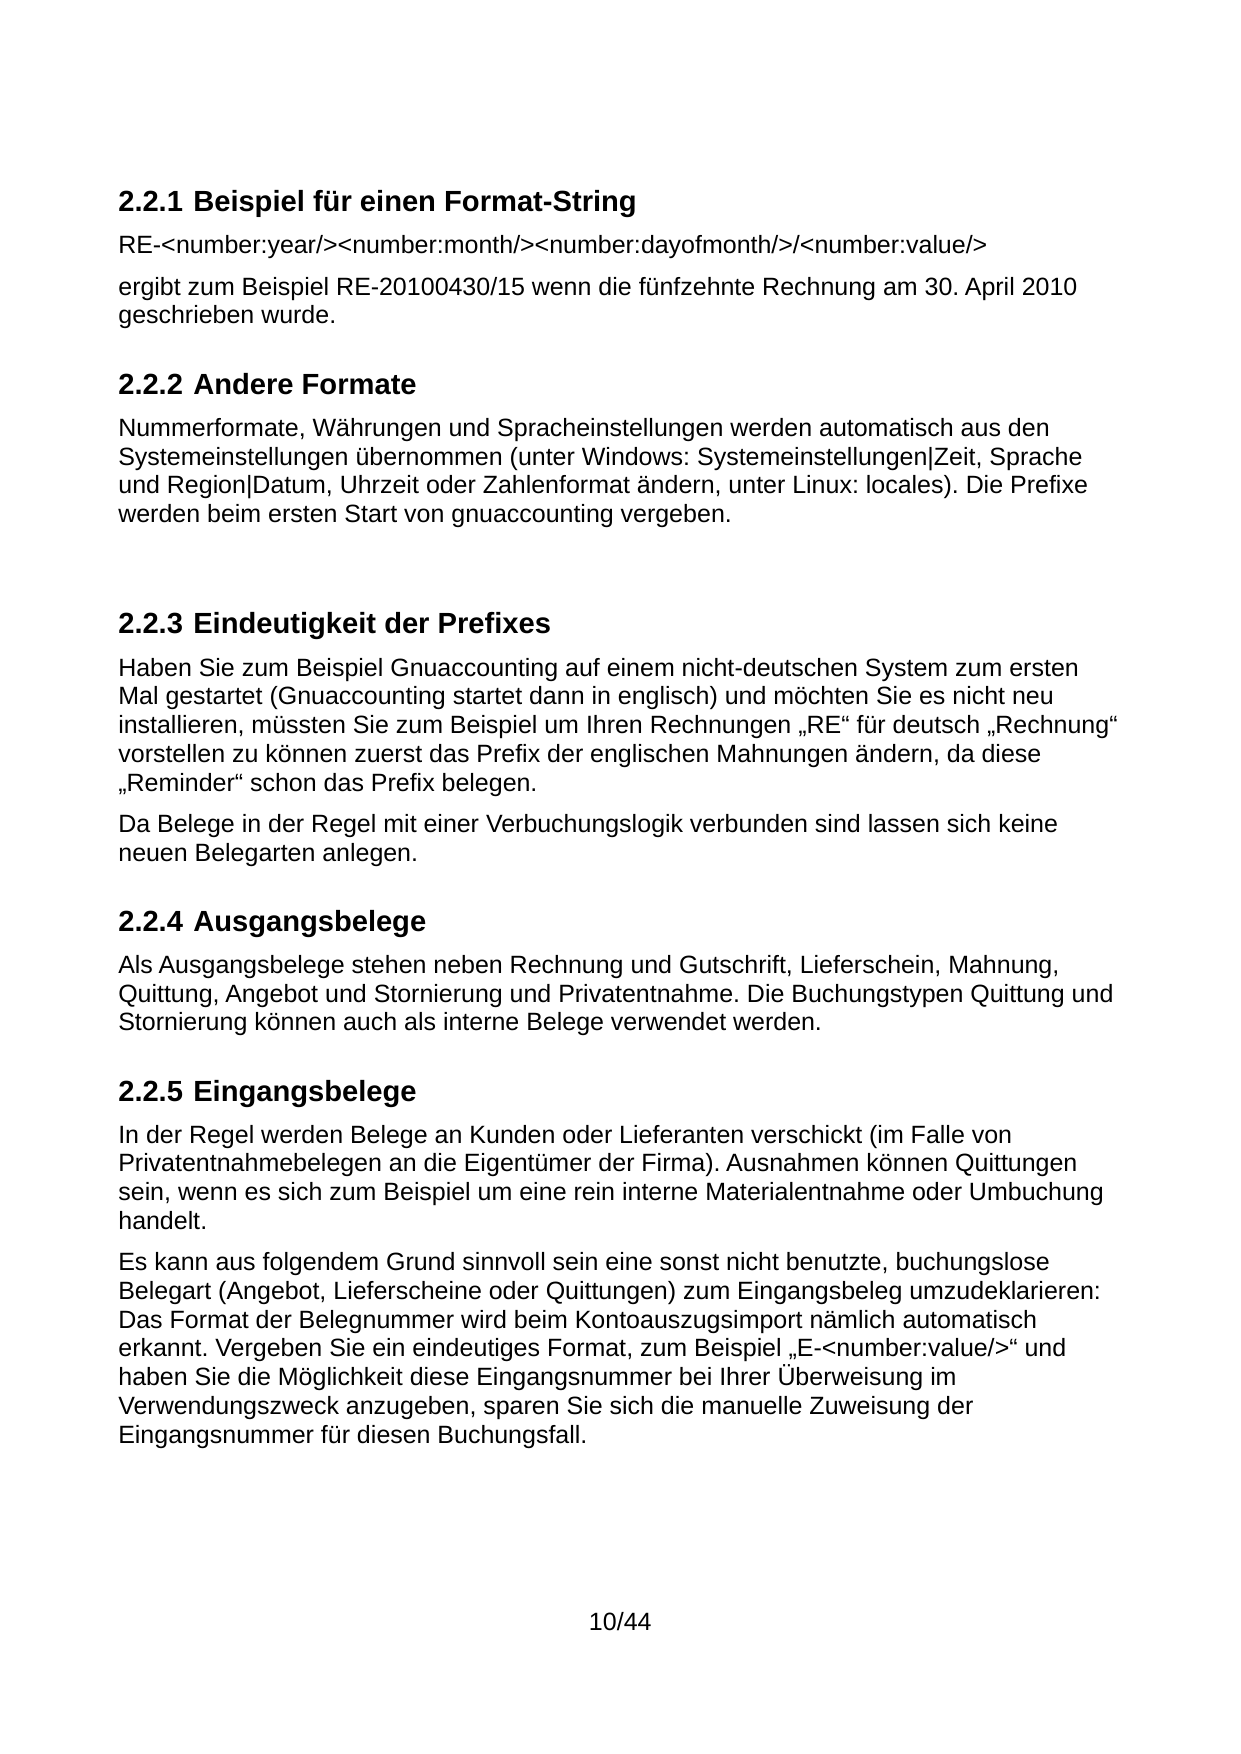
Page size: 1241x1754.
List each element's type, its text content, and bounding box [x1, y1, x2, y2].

text RE-<number:year/><number:month/><number:dayofmonth/>/<number:value/> [118, 230, 1122, 259]
subtitle Eindeutigkeit der Prefixes [118, 606, 1122, 640]
text In der Regel werden Belege an Kunden oder Lieferanten verschickt (im Falle von Privatentnahmebelegen an die Eigentümer der Firma). Ausnahmen können Quittungen sein, wenn es sich zum Beispiel um eine rein interne Materialentnahme oder Umbuchung handelt. [118, 1119, 1122, 1234]
subtitle Eingangsbelege [118, 1073, 1122, 1107]
text Haben Sie zum Beispiel Gnuaccounting auf einem nicht-deutschen System zum ersten Mal gestartet (Gnuaccounting startet dann in englisch) und möchten Sie es nicht neu installieren, müssten Sie zum Beispiel um Ihren Rechnungen „RE“ für deutsch „Rechnung“ vorstellen zu können zuerst das Prefix der englischen Mahnungen ändern, da diese „Reminder“ schon das Prefix belegen. [118, 652, 1122, 796]
text Es kann aus folgendem Grund sinnvoll sein eine sonst nicht benutzte, buchungslose Belegart (Angebot, Lieferscheine oder Quittungen) zum Eingangsbeleg umzudeklarieren: Das Format der Belegnummer wird beim Kontoauszugsimport nämlich automatisch erkannt. Vergeben Sie ein eindeutiges Format, zum Beispiel „E-<number:value/>“ und haben Sie die Möglichkeit diese Eingangsnummer bei Ihrer Überweisung im Verwendungszweck anzugeben, sparen Sie sich die manuelle Zuweisung der Eingangsnummer für diesen Buchungsfall. [118, 1247, 1122, 1448]
text Da Belege in der Regel mit einer Verbuchungslogik verbunden sind lassen sich keine neuen Belegarten anlegen. [118, 809, 1122, 866]
text ergibt zum Beispiel RE-20100430/15 wenn die fünfzehnte Rechnung am 30. April 2010 geschrieben wurde. [118, 272, 1122, 329]
subtitle Ausgangsbelege [118, 904, 1122, 937]
text Nummerformate, Währungen und Spracheinstellungen werden automatisch aus den Systemeinstellungen übernommen (unter Windows: Systemeinstellungen|Zeit, Sprache und Region|Datum, Uhrzeit oder Zahlenformat ändern, unter Linux: locales). Die Prefixe werden beim ersten Start von gnuaccounting vergeben. [118, 413, 1122, 528]
text Als Ausgangsbelege stehen neben Rechnung und Gutschrift, Lieferschein, Mahnung, Quittung, Angebot und Stornierung und Privatentnahme. Die Buchungstypen Quittung und Stornierung können auch als interne Belege verwendet werden. [118, 950, 1122, 1036]
subtitle Andere Formate [118, 367, 1122, 400]
subtitle Beispiel für einen Format-String [118, 184, 1122, 218]
